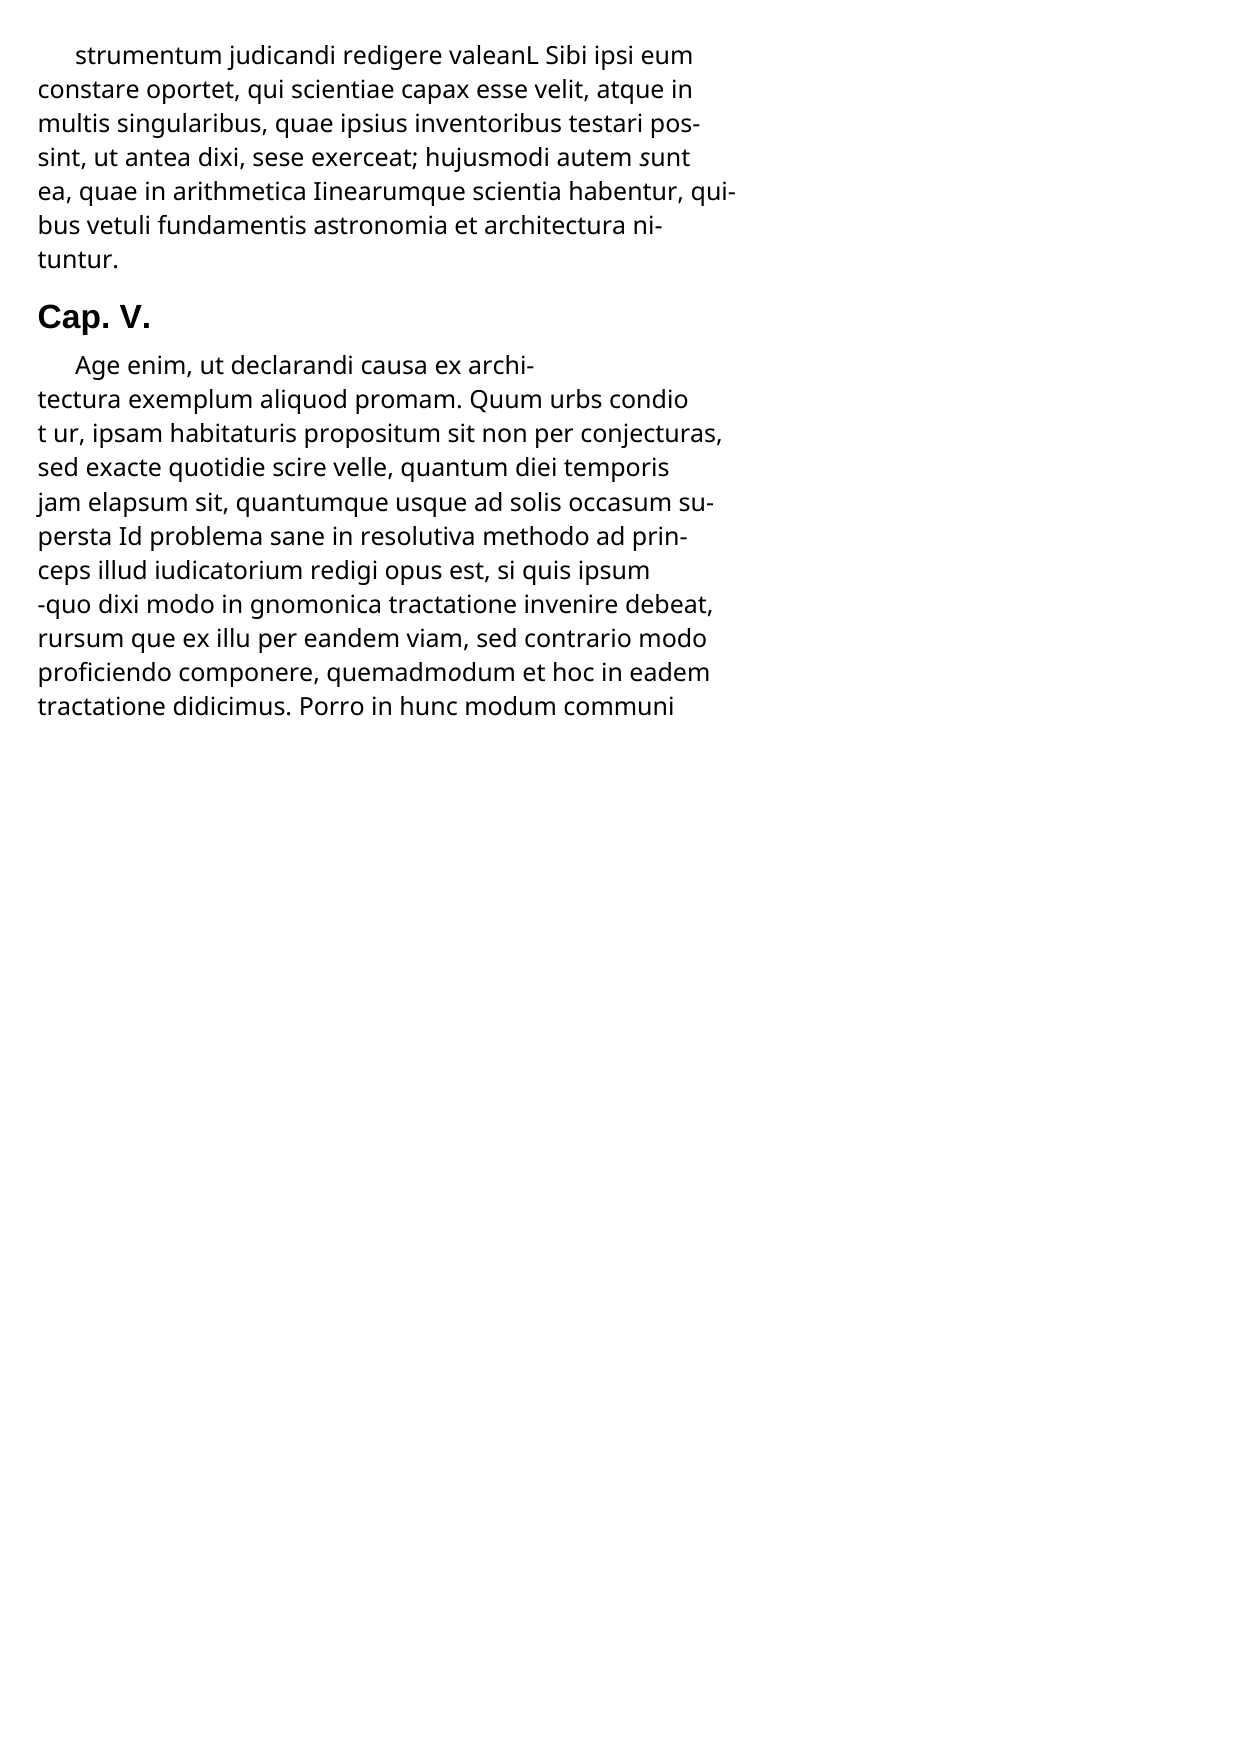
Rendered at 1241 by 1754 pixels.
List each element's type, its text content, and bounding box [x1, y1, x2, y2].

text Age enim, ut declarandi causa ex archi- tectura exemplum aliquod promam. Quum urbs condio t ur, ipsam habitaturis propositum sit non per conjecturas, sed exacte quotidie scire velle, quantum diei temporis jam elapsum sit, quantumque usque ad solis occasum su- persta Id problema sane in resolutiva methodo ad prin- ceps illud iudicatorium redigi opus est, si quis ipsum -quo dixi modo in gnomonica tractatione invenire debeat, rursum que ex illu per eandem viam, sed contrario modo proficiendo componere, quemadmodum et hoc in eadem tractatione didicimus. Porro in hunc modum communi [37, 348, 1203, 723]
subtitle Cap. V. [37, 297, 1203, 335]
text strumentum judicandi redigere valeanL Sibi ipsi eum constare oportet, qui scientiae capax esse velit, atque in multis singularibus, quae ipsius inventoribus testari pos- sint, ut antea dixi, sese exerceat; hujusmodi autem sunt ea, quae in arithmetica Iinearumque scientia habentur, qui- bus vetuli fundamentis astronomia et architectura ni- tuntur. [37, 37, 1203, 276]
